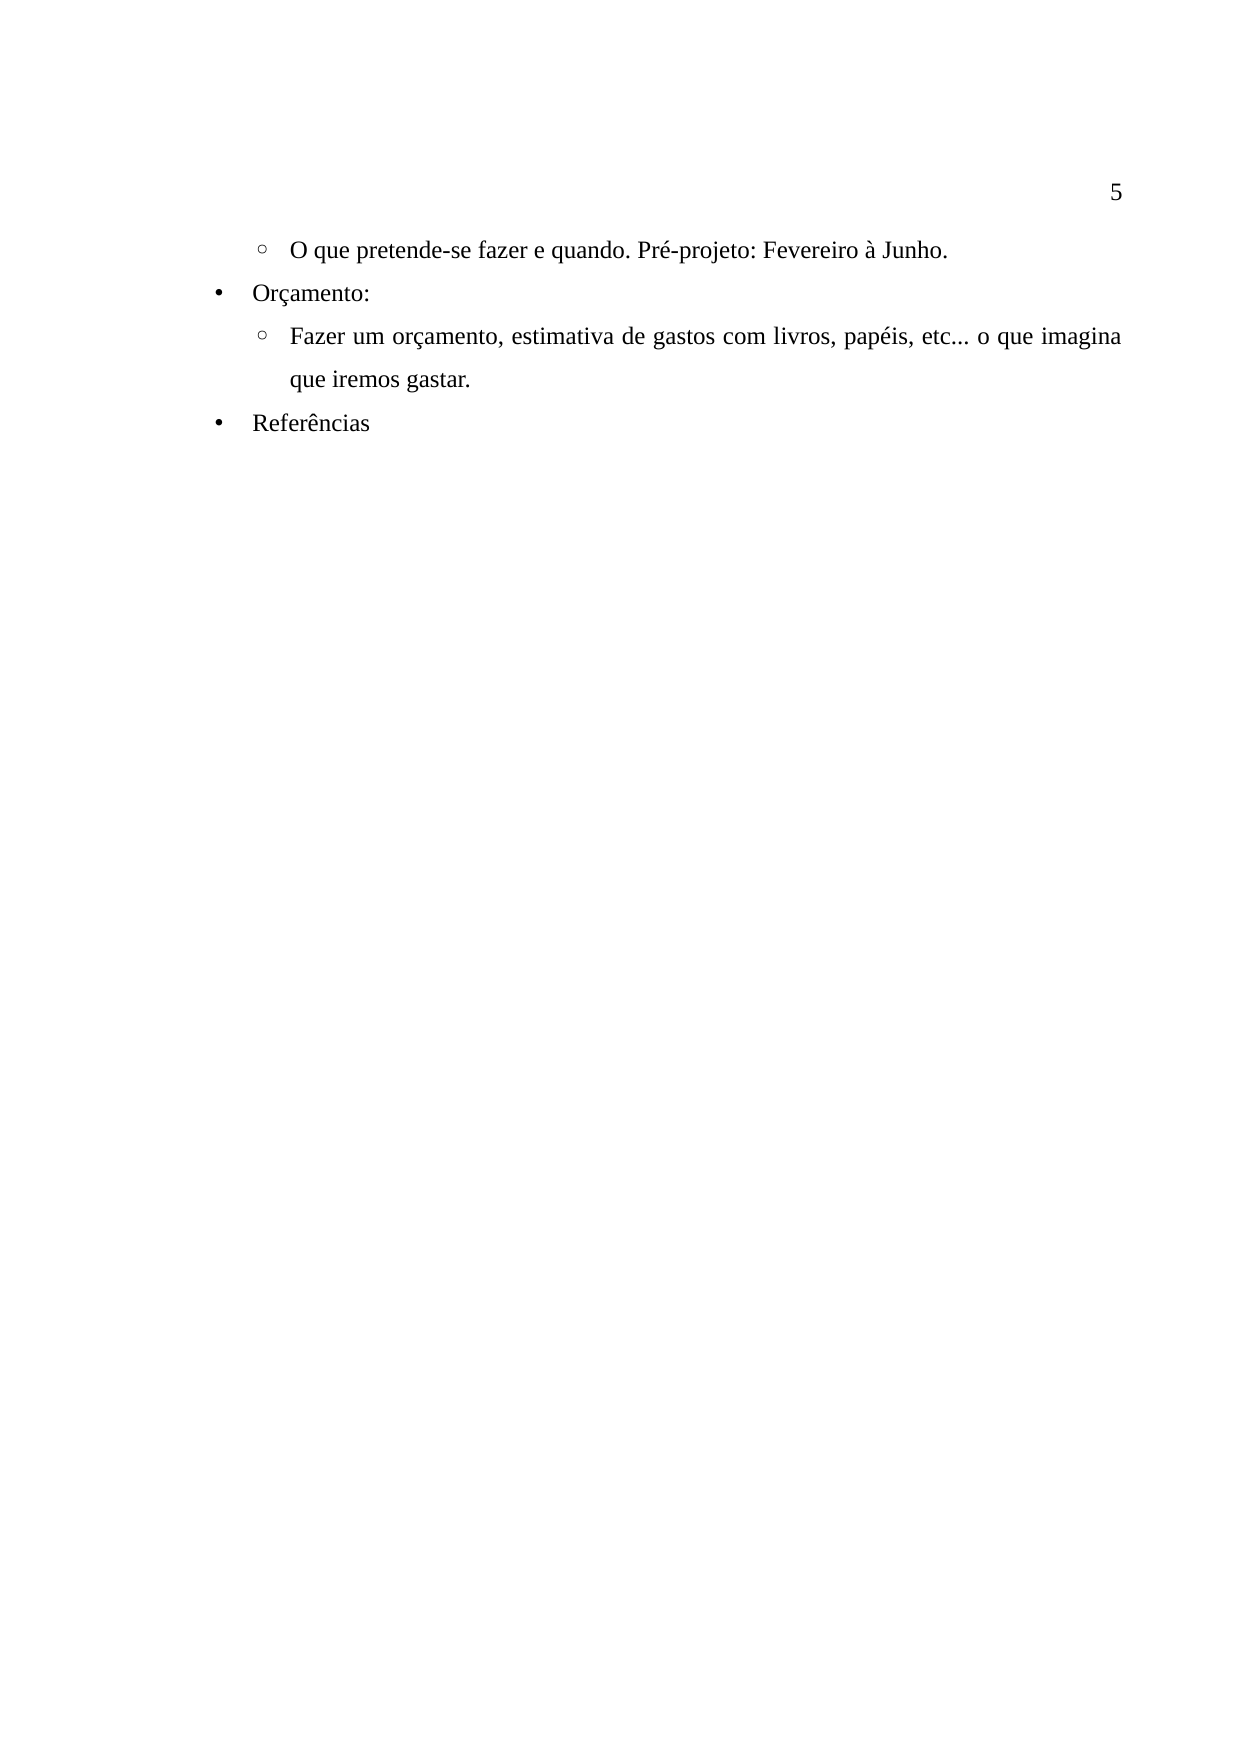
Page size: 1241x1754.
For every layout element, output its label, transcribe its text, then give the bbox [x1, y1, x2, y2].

list Referências [214, 408, 1122, 436]
list Fazer um orçamento, estimativa de gastos com livros, papéis, etc... o que imagina que iremos gastar. [252, 321, 1122, 393]
list Orçamento: [214, 278, 1122, 307]
list O que pretende-se fazer e quando. Pré-projeto: Fevereiro à Junho. [252, 235, 1122, 264]
